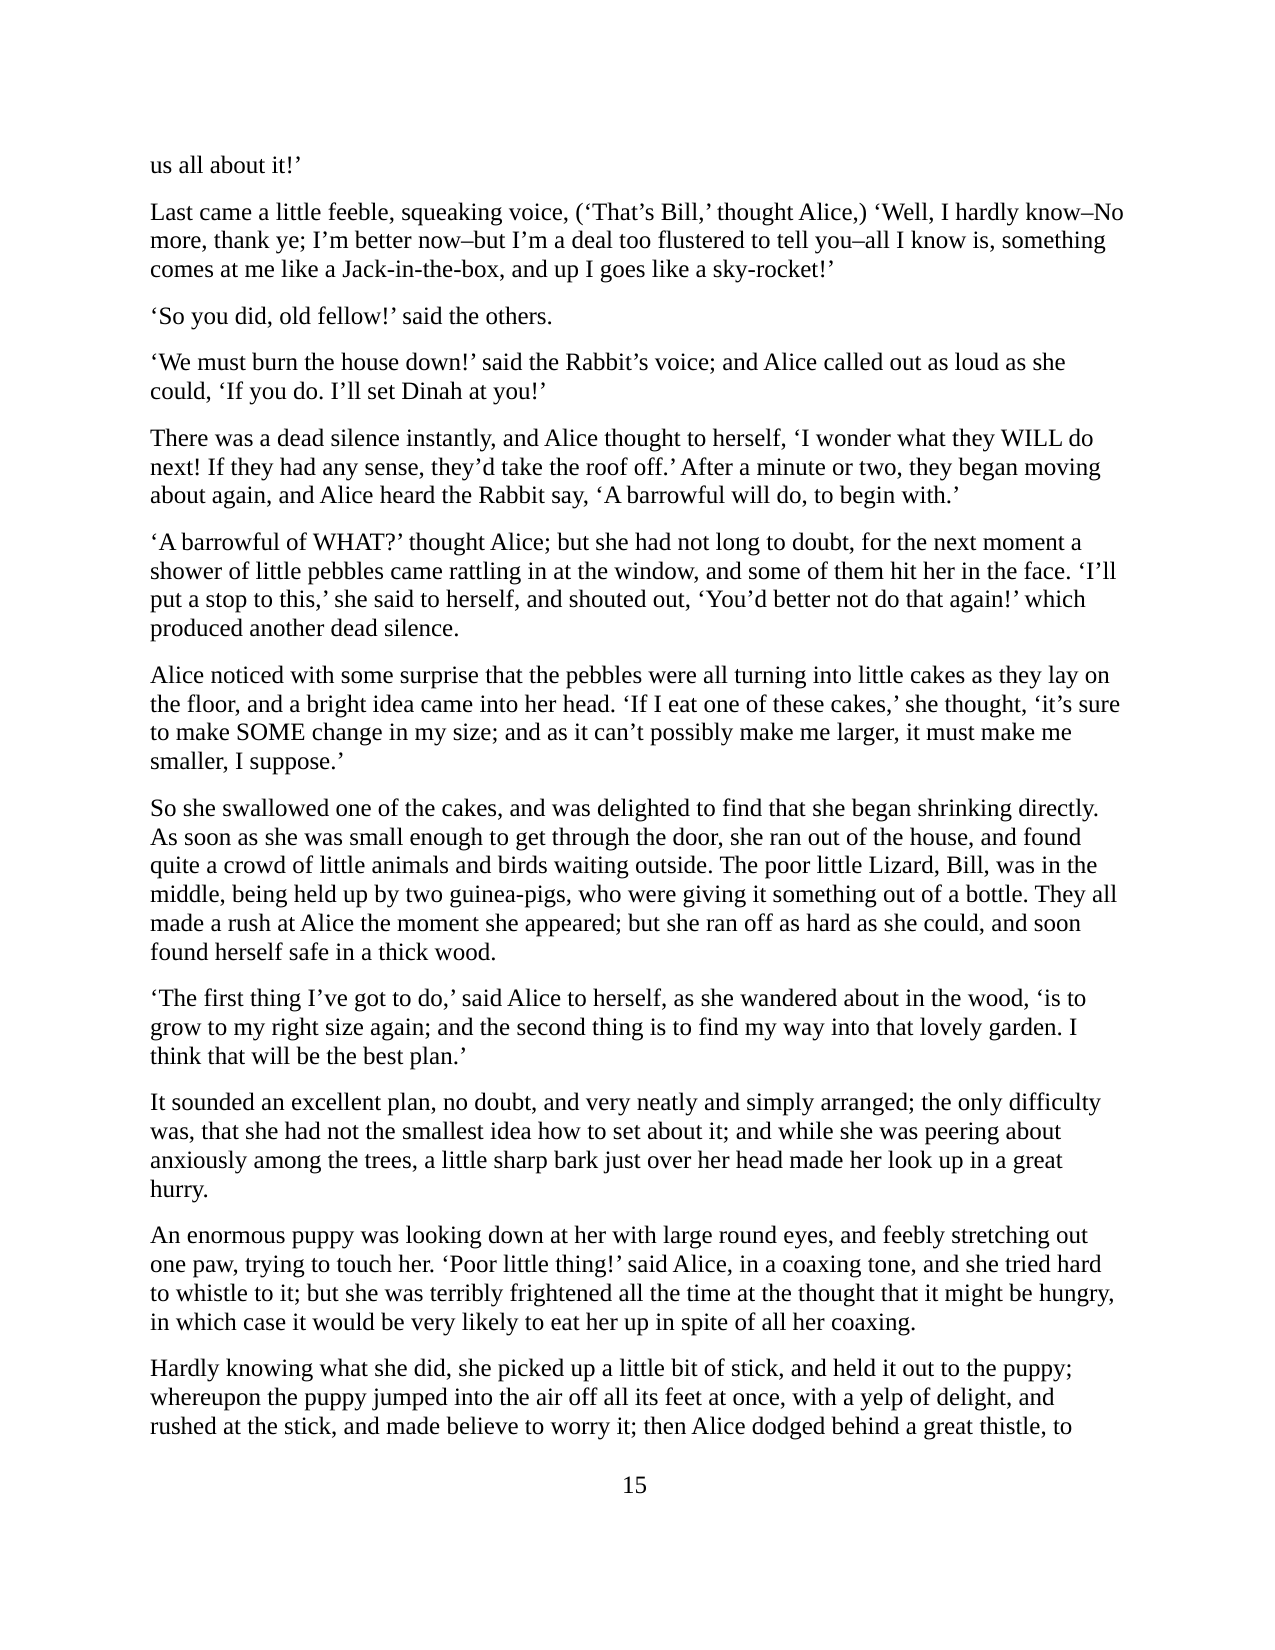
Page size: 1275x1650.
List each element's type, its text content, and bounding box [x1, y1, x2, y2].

text An enormous puppy was looking down at her with large round eyes, and feebly stretching out one paw, trying to touch her. ‘Poor little thing!’ said Alice, in a coaxing tone, and she tried hard to whistle to it; but she was terribly frightened all the time at the thought that it might be hungry, in which case it would be very likely to eat her up in spite of all her coaxing. [150, 1220, 1125, 1335]
text ‘So you did, old fellow!’ said the others. [150, 301, 1125, 329]
text There was a dead silence instantly, and Alice thought to herself, ‘I wonder what they WILL do next! If they had any sense, they’d take the roof off.’ After a minute or two, they began moving about again, and Alice heard the Rabbit say, ‘A barrowful will do, to begin with.’ [150, 423, 1125, 509]
text ‘The first thing I’ve got to do,’ said Alice to herself, as she wandered about in the wood, ‘is to grow to my right size again; and the second thing is to find my way into that lovely garden. I think that will be the best plan.’ [150, 983, 1125, 1069]
text Last came a little feeble, squeaking voice, (‘That’s Bill,’ thought Alice,) ‘Well, I hardly know–No more, thank ye; I’m better now–but I’m a deal too flustered to tell you–all I know is, something comes at me like a Jack-in-the-box, and up I goes like a sky-rocket!’ [150, 197, 1125, 283]
text It sounded an excellent plan, no doubt, and very neatly and simply arranged; the only difficulty was, that she had not the smallest idea how to set about it; and while she was peering about anxiously among the trees, a little sharp bark just over her head made her look up in a great hurry. [150, 1087, 1125, 1202]
text ‘We must burn the house down!’ said the Rabbit’s voice; and Alice called out as loud as she could, ‘If you do. I’ll set Dinah at you!’ [150, 347, 1125, 405]
text Hardly knowing what she did, she picked up a little bit of stick, and held it out to the puppy; whereupon the puppy jumped into the air off all its feet at once, with a yelp of delight, and rushed at the stick, and made believe to worry it; then Alice dodged behind a great thistle, to [150, 1353, 1125, 1439]
text ‘A barrowful of WHAT?’ thought Alice; but she had not long to doubt, for the next moment a shower of little pebbles came rattling in at the window, and some of them hit her in the face. ‘I’ll put a stop to this,’ she said to herself, and shouted out, ‘You’d better not do that again!’ which produced another dead silence. [150, 527, 1125, 642]
text Alice noticed with some surprise that the pebbles were all turning into little cakes as they lay on the floor, and a bright idea came into her head. ‘If I eat one of these cakes,’ she thought, ‘it’s sure to make SOME change in my size; and as it can’t possibly make me larger, it must make me smaller, I suppose.’ [150, 660, 1125, 775]
text us all about it!’ [150, 150, 1125, 179]
text So she swallowed one of the cakes, and was delighted to find that she began shrinking directly. As soon as she was small enough to get through the door, she ran out of the house, and found quite a crowd of little animals and birds waiting outside. The poor little Lizard, Bill, was in the middle, being held up by two guinea-pigs, who were giving it something out of a bottle. They all made a rush at Alice the moment she appeared; but she ran off as hard as she could, and soon found herself safe in a thick wood. [150, 793, 1125, 965]
